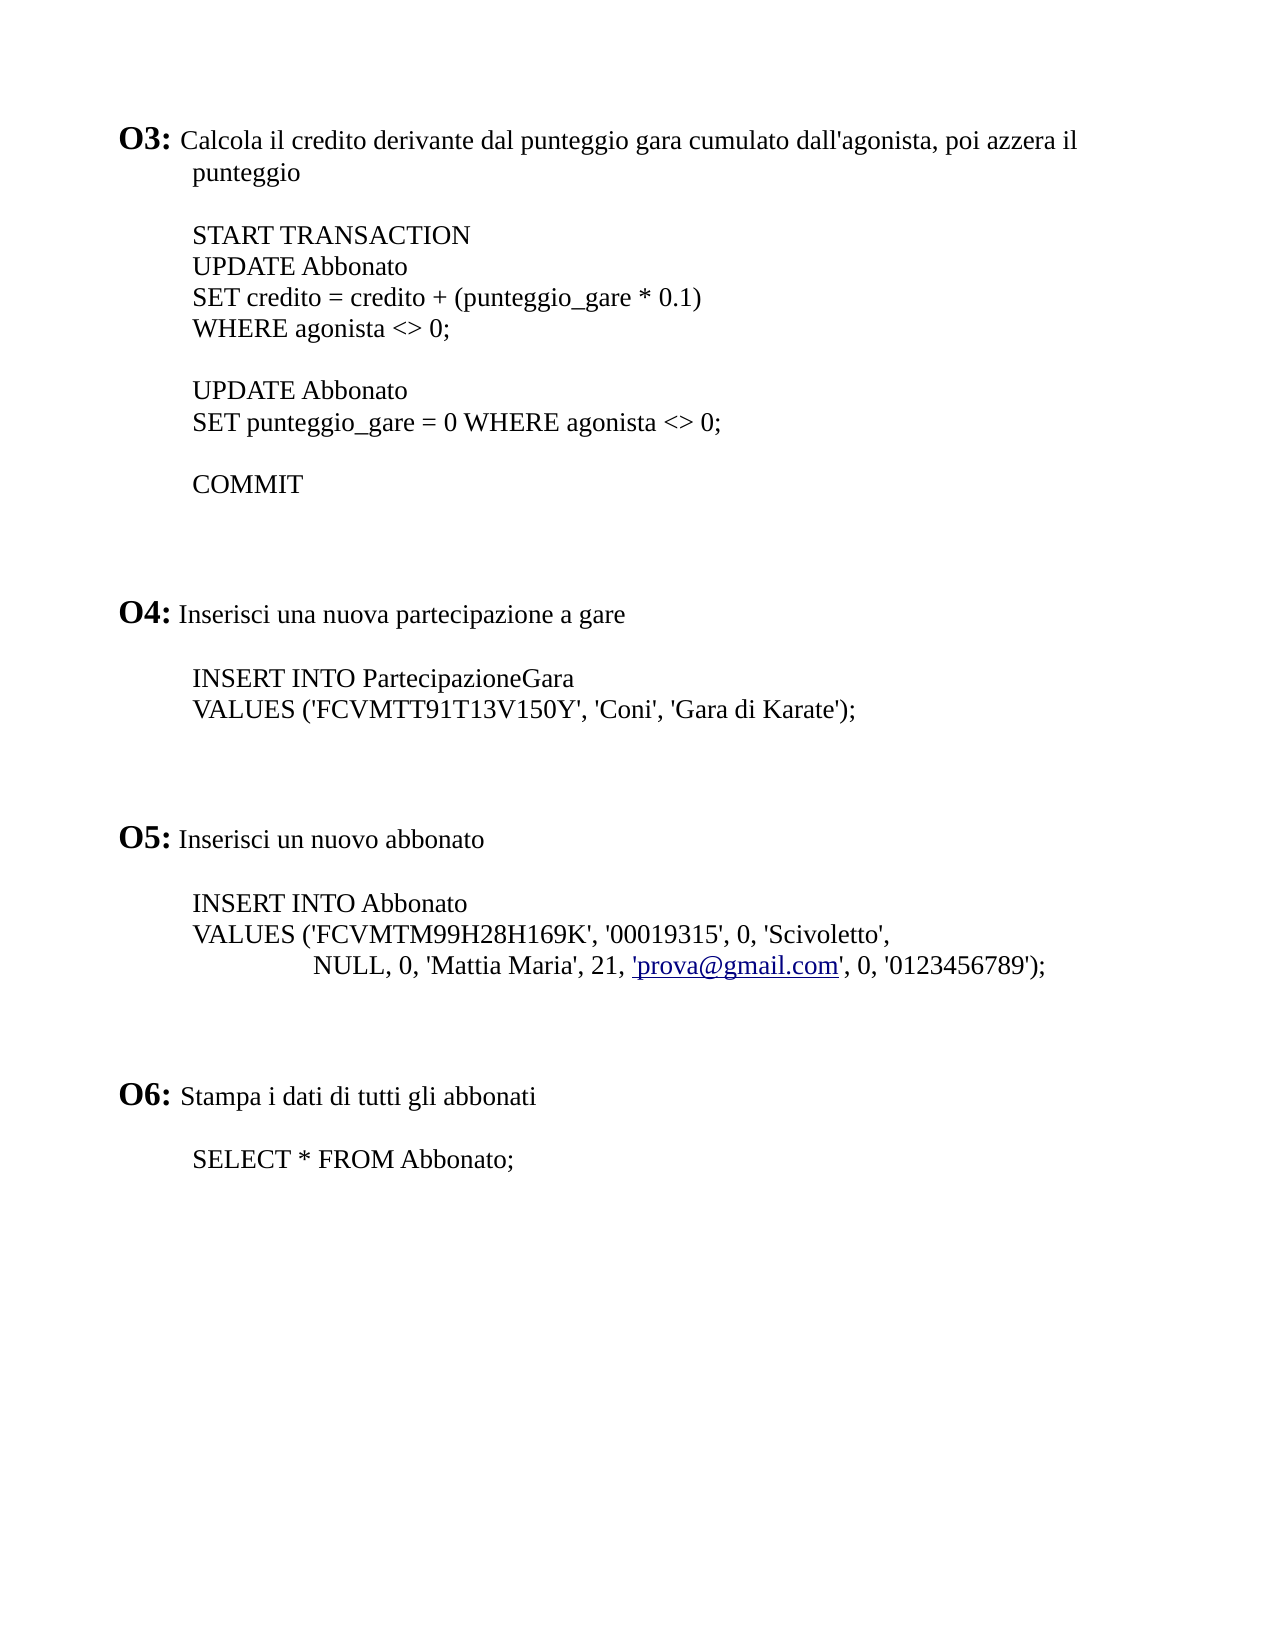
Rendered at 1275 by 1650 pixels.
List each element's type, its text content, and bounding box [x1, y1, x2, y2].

text O4: Inserisci una nuova partecipazione a gare [118, 592, 1157, 631]
text VALUES ('FCVMTT91T13V150Y', 'Coni', 'Gara di Karate'); [118, 693, 1157, 724]
text O5: Inserisci un nuovo abbonato [118, 818, 1157, 856]
text SELECT * FROM Abbonato; [118, 1143, 1157, 1175]
text O3: Calcola il credito derivante dal punteggio gara cumulato dall'agonista, poi azzera il punteggio [118, 118, 1157, 188]
text NULL, 0, 'Mattia Maria', 21, 'prova@gmail.com', 0, '0123456789'); [118, 949, 1157, 981]
text SET punteggio_gare = 0 WHERE agonista <> 0; [118, 406, 1157, 437]
text SET credito = credito + (punteggio_gare * 0.1) [118, 281, 1157, 312]
text WHERE agonista <> 0; [118, 312, 1157, 343]
text START TRANSACTION [118, 219, 1157, 250]
text INSERT INTO Abbonato [118, 887, 1157, 918]
text COMMIT [118, 468, 1157, 499]
text UPDATE Abbonato [118, 250, 1157, 281]
text INSERT INTO PartecipazioneGara [118, 662, 1157, 693]
text UPDATE Abbonato [118, 374, 1157, 406]
text O6: Stampa i dati di tutti gli abbonati [118, 1074, 1157, 1112]
text VALUES ('FCVMTM99H28H169K', '00019315', 0, 'Scivoletto', [118, 918, 1157, 949]
